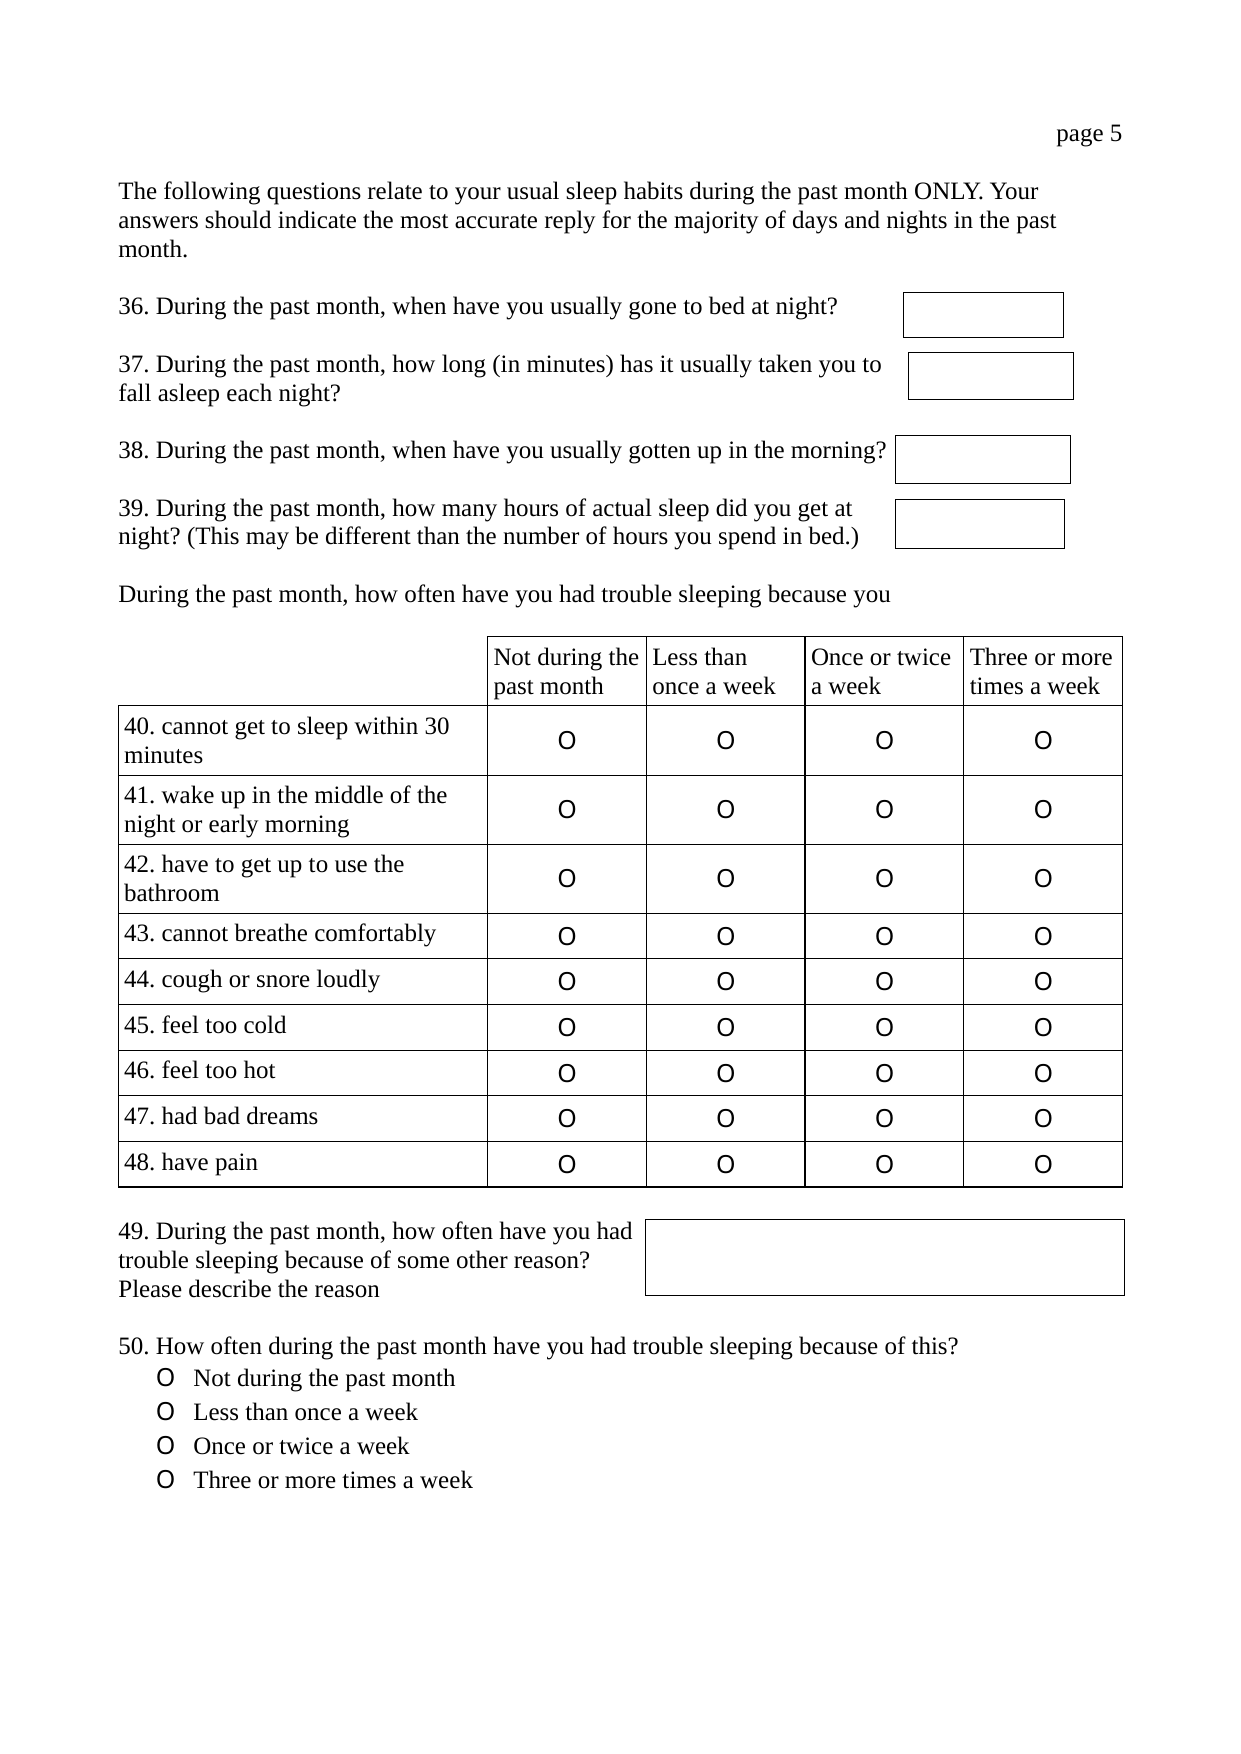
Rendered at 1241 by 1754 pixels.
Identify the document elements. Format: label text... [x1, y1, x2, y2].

table_cell O [488, 706, 646, 774]
text 49. During the past month, how often have you had trouble sleeping because of some other reason? Please describe the reason [118, 1216, 1122, 1302]
table_cell O [647, 1142, 804, 1186]
table_cell O [806, 776, 963, 843]
table_cell O [488, 1142, 646, 1186]
table_cell 44. cough or snore loudly [119, 959, 487, 1004]
table_header Once or twice a week [806, 637, 963, 705]
text 36. During the past month, when have you usually gone to bed at night? [118, 291, 1122, 320]
table_cell 41. wake up in the middle of the night or early morning [119, 776, 487, 843]
table_cell O [488, 1096, 646, 1141]
table_cell O [488, 1005, 646, 1049]
table_cell O [806, 1142, 963, 1186]
text 38. During the past month, when have you usually gotten up in the morning? [118, 435, 895, 464]
table_cell O [964, 845, 1122, 913]
table_cell O [964, 1051, 1122, 1095]
table_cell O [964, 776, 1122, 843]
table_cell 47. had bad dreams [119, 1096, 487, 1141]
table_cell O [806, 914, 963, 958]
table_cell O [806, 1096, 963, 1141]
table_cell O [488, 959, 646, 1004]
table_cell O [964, 1142, 1122, 1186]
table_cell O [488, 776, 646, 843]
table_cell O [488, 845, 646, 913]
table_cell O [488, 914, 646, 958]
table_header Three or more times a week [964, 637, 1122, 705]
list Not during the past month [156, 1360, 1122, 1394]
table_cell 46. feel too hot [119, 1051, 487, 1095]
table_cell O [647, 706, 804, 774]
table_header [118, 636, 487, 705]
table_cell O [964, 959, 1122, 1004]
table_cell O [647, 1051, 804, 1095]
list Less than once a week [156, 1394, 1122, 1428]
table_cell O [806, 1051, 963, 1095]
text 50. How often during the past month have you had trouble sleeping because of this? [118, 1331, 1122, 1360]
table_cell O [806, 1005, 963, 1049]
text During the past month, how often have you had trouble sleeping because you [118, 579, 1122, 608]
table_cell O [647, 776, 804, 843]
table_cell 45. feel too cold [119, 1005, 487, 1049]
list Once or twice a week [156, 1428, 1122, 1462]
table_cell O [647, 959, 804, 1004]
table_cell O [647, 845, 804, 913]
table_header Less than once a week [647, 637, 804, 705]
table_cell O [647, 1005, 804, 1049]
table_cell O [647, 914, 804, 958]
text The following questions relate to your usual sleep habits during the past month ONLY. Your answers should indicate the most accurate reply for the majority of days and nights in the past month. [118, 176, 1122, 263]
table_cell O [964, 1005, 1122, 1049]
table_cell O [806, 959, 963, 1004]
table_cell 48. have pain [119, 1142, 487, 1186]
table_header Not during the past month [488, 637, 646, 705]
table_cell O [806, 845, 963, 913]
table_cell O [806, 706, 963, 774]
table_cell O [964, 914, 1122, 958]
text 37. During the past month, how long (in minutes) has it usually taken you to fall asleep each night? [118, 349, 1122, 406]
table_cell 43. cannot breathe comfortably [119, 914, 487, 958]
table_cell O [647, 1096, 804, 1141]
table_cell 42. have to get up to use the bathroom [119, 845, 487, 913]
text 39. During the past month, how many hours of actual sleep did you get at night? (This may be different than the number of hours you spend in bed.) [118, 493, 1122, 550]
table_cell O [964, 706, 1122, 774]
table_cell O [964, 1096, 1122, 1141]
list Three or more times a week [156, 1462, 1122, 1496]
table_cell O [488, 1051, 646, 1095]
table_cell 40. cannot get to sleep within 30 minutes [119, 706, 487, 774]
